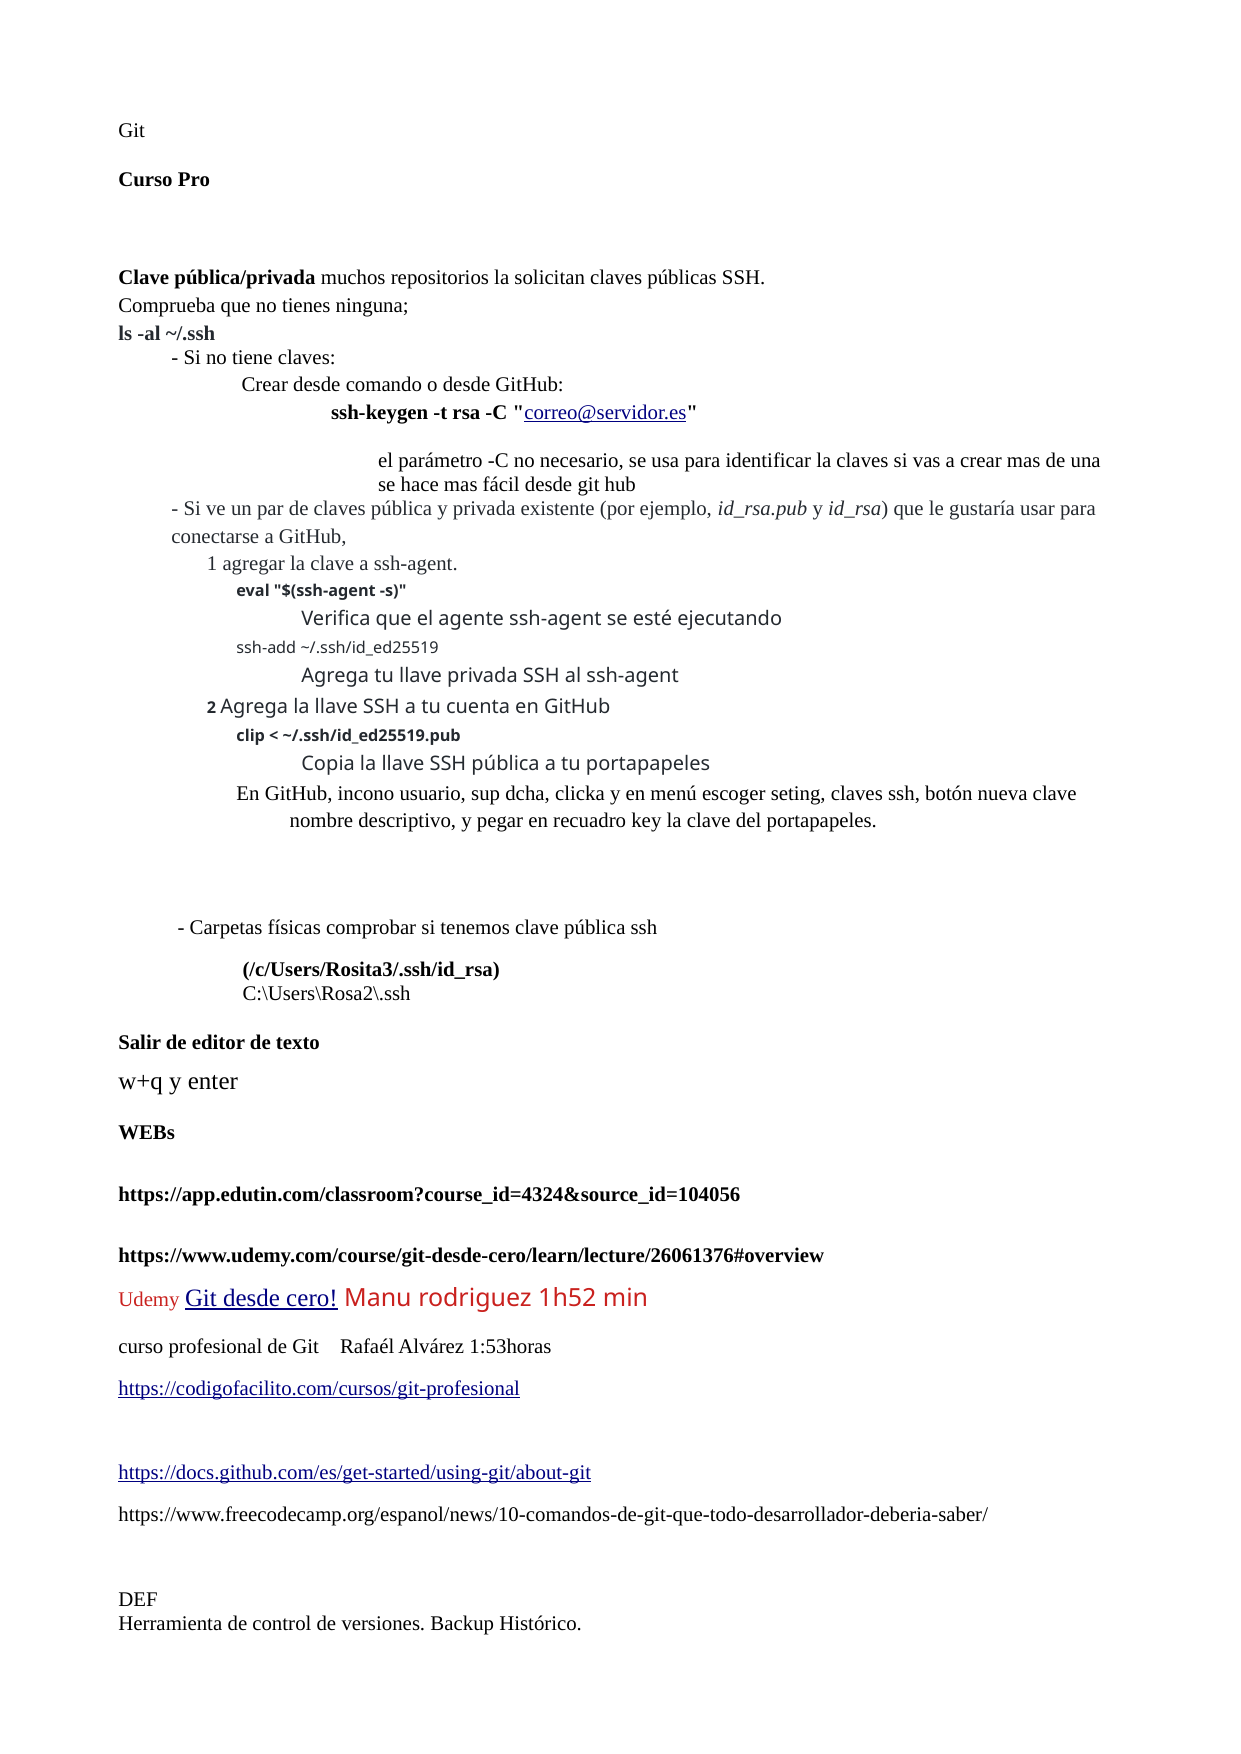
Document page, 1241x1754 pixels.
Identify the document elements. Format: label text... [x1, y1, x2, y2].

text nombre descriptivo, y pegar en recuadro key la clave del portapapeles. [289, 808, 1123, 832]
text Comprueba que no tienes ninguna; [118, 293, 1123, 317]
text Agrega tu llave privada SSH al ssh-agent [301, 661, 1123, 688]
text 1 agregar la clave a ssh-agent. [207, 551, 1123, 575]
subtitle WEBs [118, 1120, 1123, 1144]
text Copia la llave SSH pública a tu portapapeles [301, 749, 1123, 776]
text - Si ve un par de claves pública y privada existente (por ejemplo, id_rsa.pub y id_rsa) que le gustaría usar para conectarse a GitHub, [171, 496, 1123, 548]
text ssh-add ~/.ssh/id_ed25519 [236, 636, 1123, 658]
text En GitHub, incono usuario, sup dcha, clicka y en menú escoger seting, claves ssh, botón nueva clave [236, 781, 1123, 804]
text Udemy Git desde cero! Manu rodriguez 1h52 min [118, 1280, 1123, 1314]
subtitle https://www.udemy.com/course/git-desde-cero/learn/lecture/26061376#overview [118, 1243, 1123, 1267]
text https://www.freecodecamp.org/espanol/news/10-comandos-de-git-que-todo-desarrollador-deberia-saber/ [118, 1502, 1123, 1526]
text DEF [118, 1587, 1123, 1611]
text https://codigofacilito.com/cursos/git-profesional [118, 1376, 1123, 1400]
subtitle Curso Pro [118, 167, 1123, 191]
text Herramienta de control de versiones. Backup Histórico. [118, 1611, 1123, 1635]
text https://docs.github.com/es/get-started/using-git/about-git [118, 1460, 1123, 1484]
text eval "$(ssh-agent -s)" [236, 579, 1123, 601]
text w+q y enter [118, 1066, 1123, 1095]
text ls -al ~/.ssh [118, 321, 1123, 344]
text el parámetro -C no necesario, se usa para identificar la claves si vas a crear mas de una [378, 448, 1123, 472]
text clip < ~/.ssh/id_ed25519.pub [236, 724, 1123, 746]
text Git [118, 118, 1123, 142]
text curso profesional de Git Rafaél Alvárez 1:53horas [118, 1334, 1123, 1358]
text 2 Agrega la llave SSH a tu cuenta en GitHub [207, 692, 1123, 720]
text - Si no tiene claves: [171, 344, 1123, 369]
text Verifica que el agente ssh-agent se esté ejecutando [301, 604, 1123, 632]
text (/c/Users/Rosita3/.ssh/id_rsa) [242, 957, 1123, 981]
text se hace mas fácil desde git hub [378, 472, 1123, 496]
text Clave pública/privada muchos repositorios la solicitan claves públicas SSH. [118, 265, 1123, 289]
subtitle Salir de editor de texto [118, 1030, 1123, 1054]
text Crear desde comando o desde GitHub: [236, 372, 1123, 396]
text C:\Users\Rosa2\.ssh [242, 981, 1123, 1005]
subtitle https://app.edutin.com/classroom?course_id=4324&source_id=104056 [118, 1182, 1123, 1206]
text ssh-keygen -t rsa -C "correo@servidor.es" [331, 400, 1123, 424]
text - Carpetas físicas comprobar si tenemos clave pública ssh [177, 914, 1123, 939]
